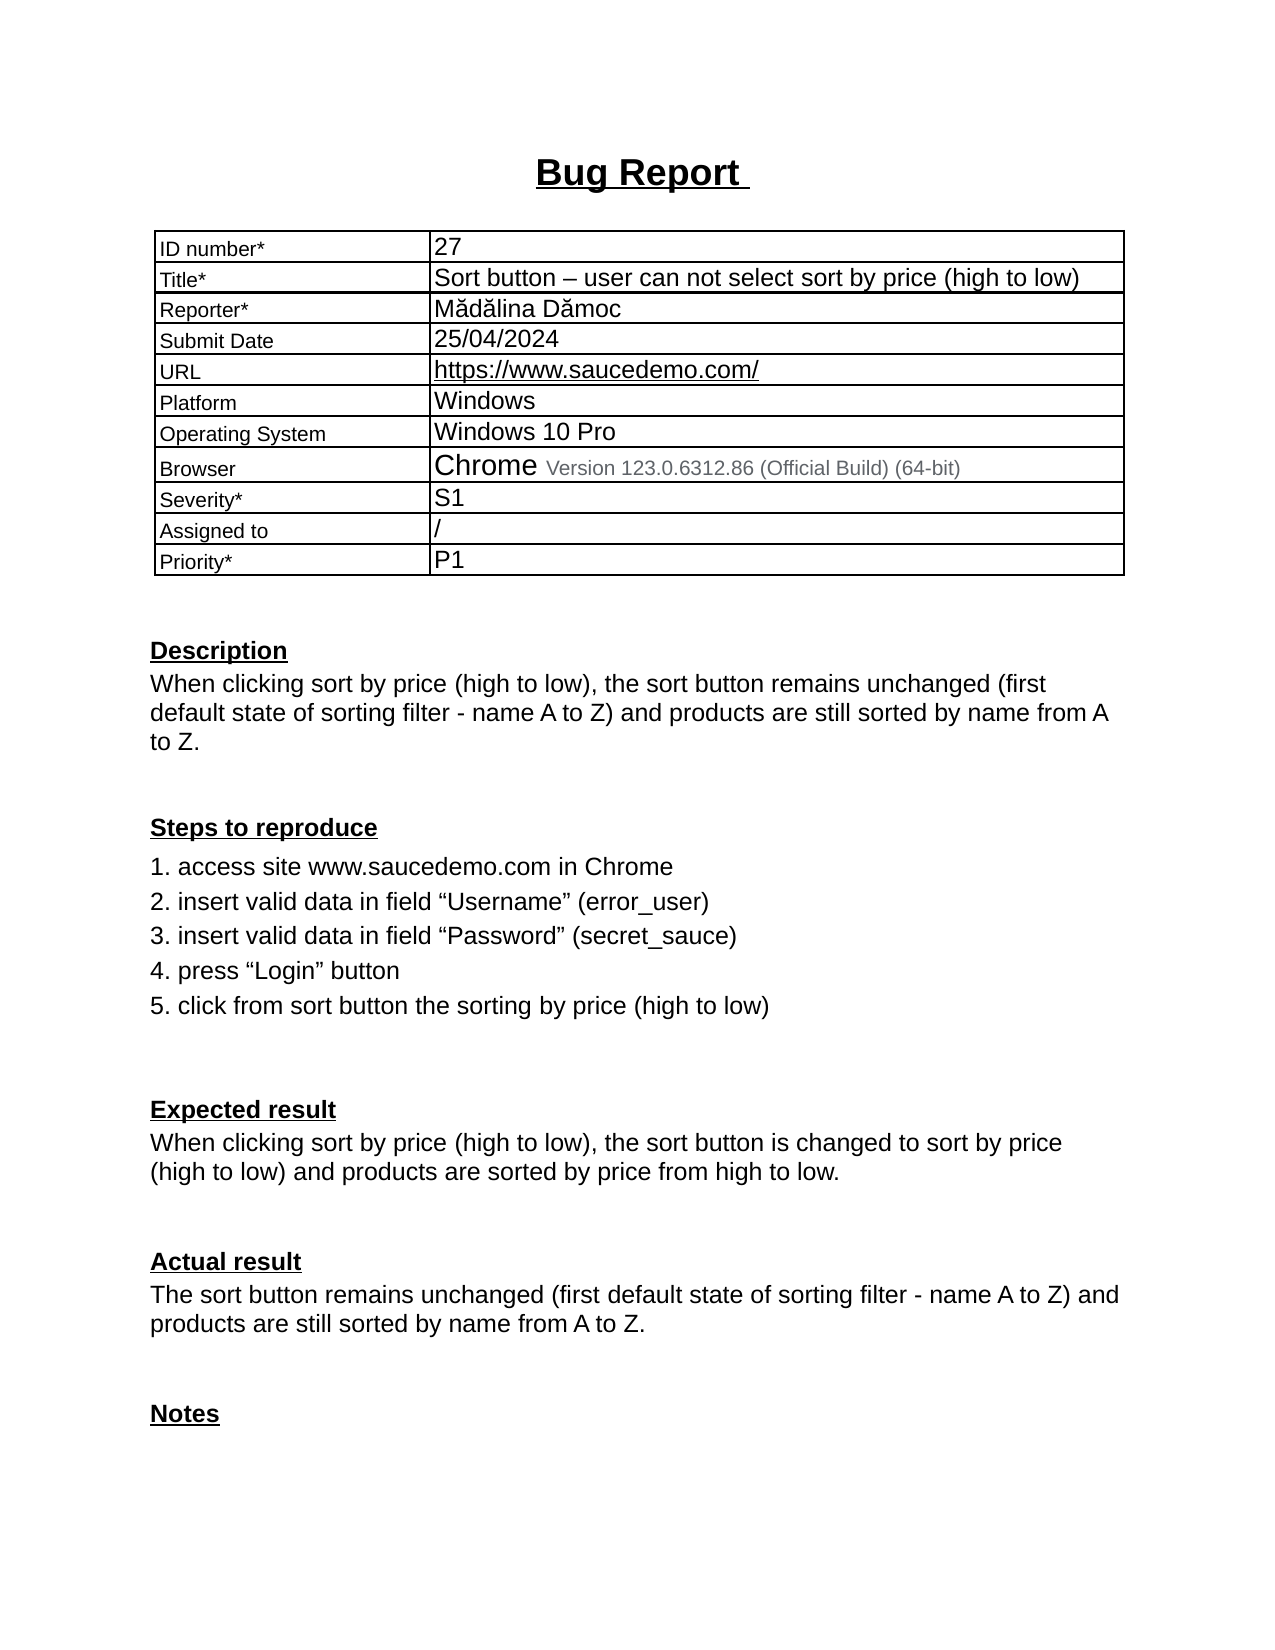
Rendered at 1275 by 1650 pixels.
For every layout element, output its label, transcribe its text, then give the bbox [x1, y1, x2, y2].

table_cell https://www.saucedemo.com/ [431, 355, 1123, 384]
table_cell Severity* [156, 483, 429, 512]
table_cell Windows [431, 386, 1123, 415]
table_cell Priority* [156, 545, 429, 574]
table_cell S1 [431, 483, 1123, 512]
text Steps to reproduce [150, 813, 1125, 842]
text 5. click from sort button the sorting by price (high to low) [150, 991, 1125, 1019]
text The sort button remains unchanged (first default state of sorting filter - name A to Z) and products are still sorted by name from A to Z. [150, 1280, 1125, 1338]
text When clicking sort by price (high to low), the sort button remains unchanged (first default state of sorting filter - name A to Z) and products are still sorted by name from A to Z. [150, 669, 1125, 756]
table_cell Reporter* [156, 294, 429, 322]
text 3. insert valid data in field “Password” (secret_sauce) [150, 921, 1125, 950]
text When clicking sort by price (high to low), the sort button is changed to sort by price (high to low) and products are sorted by price from high to low. [150, 1128, 1125, 1185]
table_cell Platform [156, 386, 429, 415]
table_cell Mădălina Dămoc [431, 294, 1123, 322]
text 4. press “Login” button [150, 956, 1125, 985]
text Notes [150, 1399, 1125, 1428]
text 1. access site www.saucedemo.com in Chrome [150, 852, 1125, 881]
table_cell Operating System [156, 417, 429, 446]
text Actual result [150, 1247, 1125, 1276]
table_cell Browser [156, 448, 429, 481]
table_header ID number* [156, 232, 429, 261]
text Description [150, 636, 1125, 665]
text Expected result [150, 1095, 1125, 1123]
table_cell Windows 10 Pro [431, 417, 1123, 446]
table_cell 25/04/2024 [431, 324, 1123, 353]
table_cell Chrome Version 123.0.6312.86 (Official Build) (64-bit) [431, 448, 1123, 481]
table_cell Sort button – user can not select sort by price (high to low) [431, 263, 1123, 291]
table_cell Title* [156, 263, 429, 291]
text 2. insert valid data in field “Username” (error_user) [150, 887, 1125, 915]
table_cell Assigned to [156, 514, 429, 543]
table_cell P1 [431, 545, 1123, 574]
table_cell URL [156, 355, 429, 384]
table_cell Submit Date [156, 324, 429, 353]
text Bug Report [150, 150, 1125, 193]
table_cell / [431, 514, 1123, 543]
table_header 27 [431, 232, 1123, 261]
